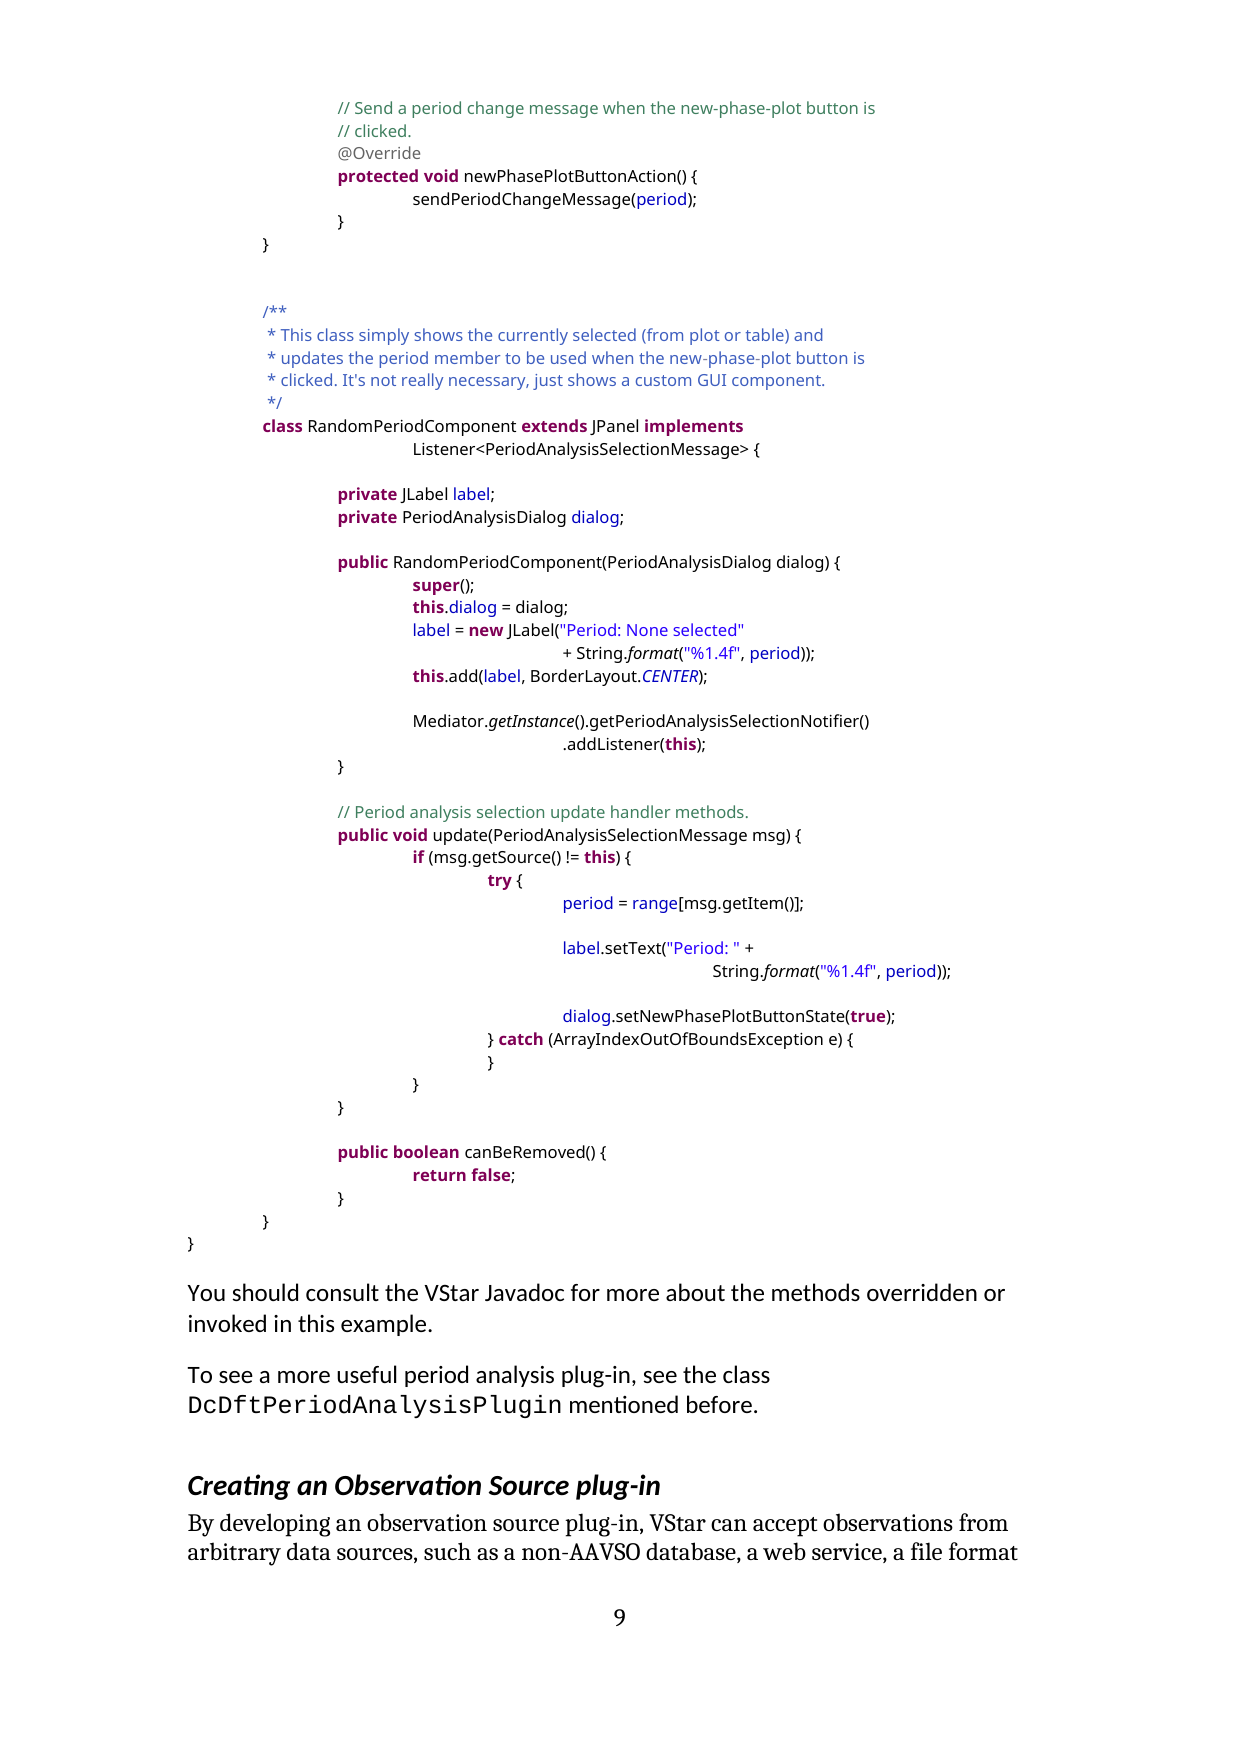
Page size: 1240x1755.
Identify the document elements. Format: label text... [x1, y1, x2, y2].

text this.dialog = dialog; [187, 596, 1052, 619]
text } [187, 1073, 1052, 1096]
text period = range[msg.getItem()]; [187, 891, 1052, 914]
text sendPeriodChangeMessage(period); [187, 187, 1052, 210]
text * updates the period member to be used when the new-phase-plot button is [187, 346, 1052, 369]
text // clicked. [187, 119, 1052, 142]
text String.format("%1.4f", period)); [187, 959, 1052, 982]
text public RandomPeriodComponent(PeriodAnalysisDialog dialog) { [187, 551, 1052, 573]
text } [187, 210, 1052, 233]
text public void update(PeriodAnalysisSelectionMessage msg) { [187, 823, 1052, 846]
text To see a more useful period analysis plug-in, see the class DcDftPeriodAnalysisPlugin mentioned before. [187, 1359, 1052, 1421]
text } [187, 1209, 1052, 1232]
text if (msg.getSource() != this) { [187, 846, 1052, 868]
text public boolean canBeRemoved() { [187, 1141, 1052, 1164]
text dialog.setNewPhasePlotButtonState(true); [187, 1005, 1052, 1027]
text // Send a period change message when the new-phase-plot button is [187, 96, 1052, 119]
text Listener<PeriodAnalysisSelectionMessage> { [187, 437, 1052, 460]
text } catch (ArrayIndexOutOfBoundsException e) { [187, 1027, 1052, 1050]
text try { [187, 868, 1052, 891]
text label.setText("Period: " + [187, 937, 1052, 959]
text return false; [187, 1164, 1052, 1186]
text } [187, 1186, 1052, 1209]
text protected void newPhasePlotButtonAction() { [187, 164, 1052, 187]
text * This class simply shows the currently selected (from plot or table) and [187, 323, 1052, 346]
text private PeriodAnalysisDialog dialog; [187, 505, 1052, 528]
text By developing an observation source plug-in, VStar can accept observations from arbitrary data sources, such as a non-AAVSO database, a web service, a file format [187, 1509, 1052, 1567]
text } [187, 1050, 1052, 1073]
text @Override [262, 142, 1052, 164]
text class RandomPeriodComponent extends JPanel implements [187, 414, 1052, 437]
text You should consult the VStar Javadoc for more about the methods overridden or invoked in this example. [187, 1277, 1052, 1338]
text /** [187, 301, 1052, 323]
text } [187, 233, 1052, 255]
text } [187, 1232, 1052, 1254]
text label = new JLabel("Period: None selected" [187, 619, 1052, 641]
text * clicked. It's not really necessary, just shows a custom GUI component. [187, 369, 1052, 392]
text private JLabel label; [187, 482, 1052, 505]
subtitle Creating an Observation Source plug-in [187, 1467, 1052, 1503]
text + String.format("%1.4f", period)); [187, 641, 1052, 664]
text // Period analysis selection update handler methods. [187, 800, 1052, 823]
text } [187, 755, 1052, 778]
text } [187, 1096, 1052, 1118]
text */ [187, 392, 1052, 414]
text Mediator.getInstance().getPeriodAnalysisSelectionNotifier() [187, 709, 1052, 732]
text .addListener(this); [187, 732, 1052, 755]
text this.add(label, BorderLayout.CENTER); [187, 664, 1052, 687]
text super(); [187, 573, 1052, 596]
